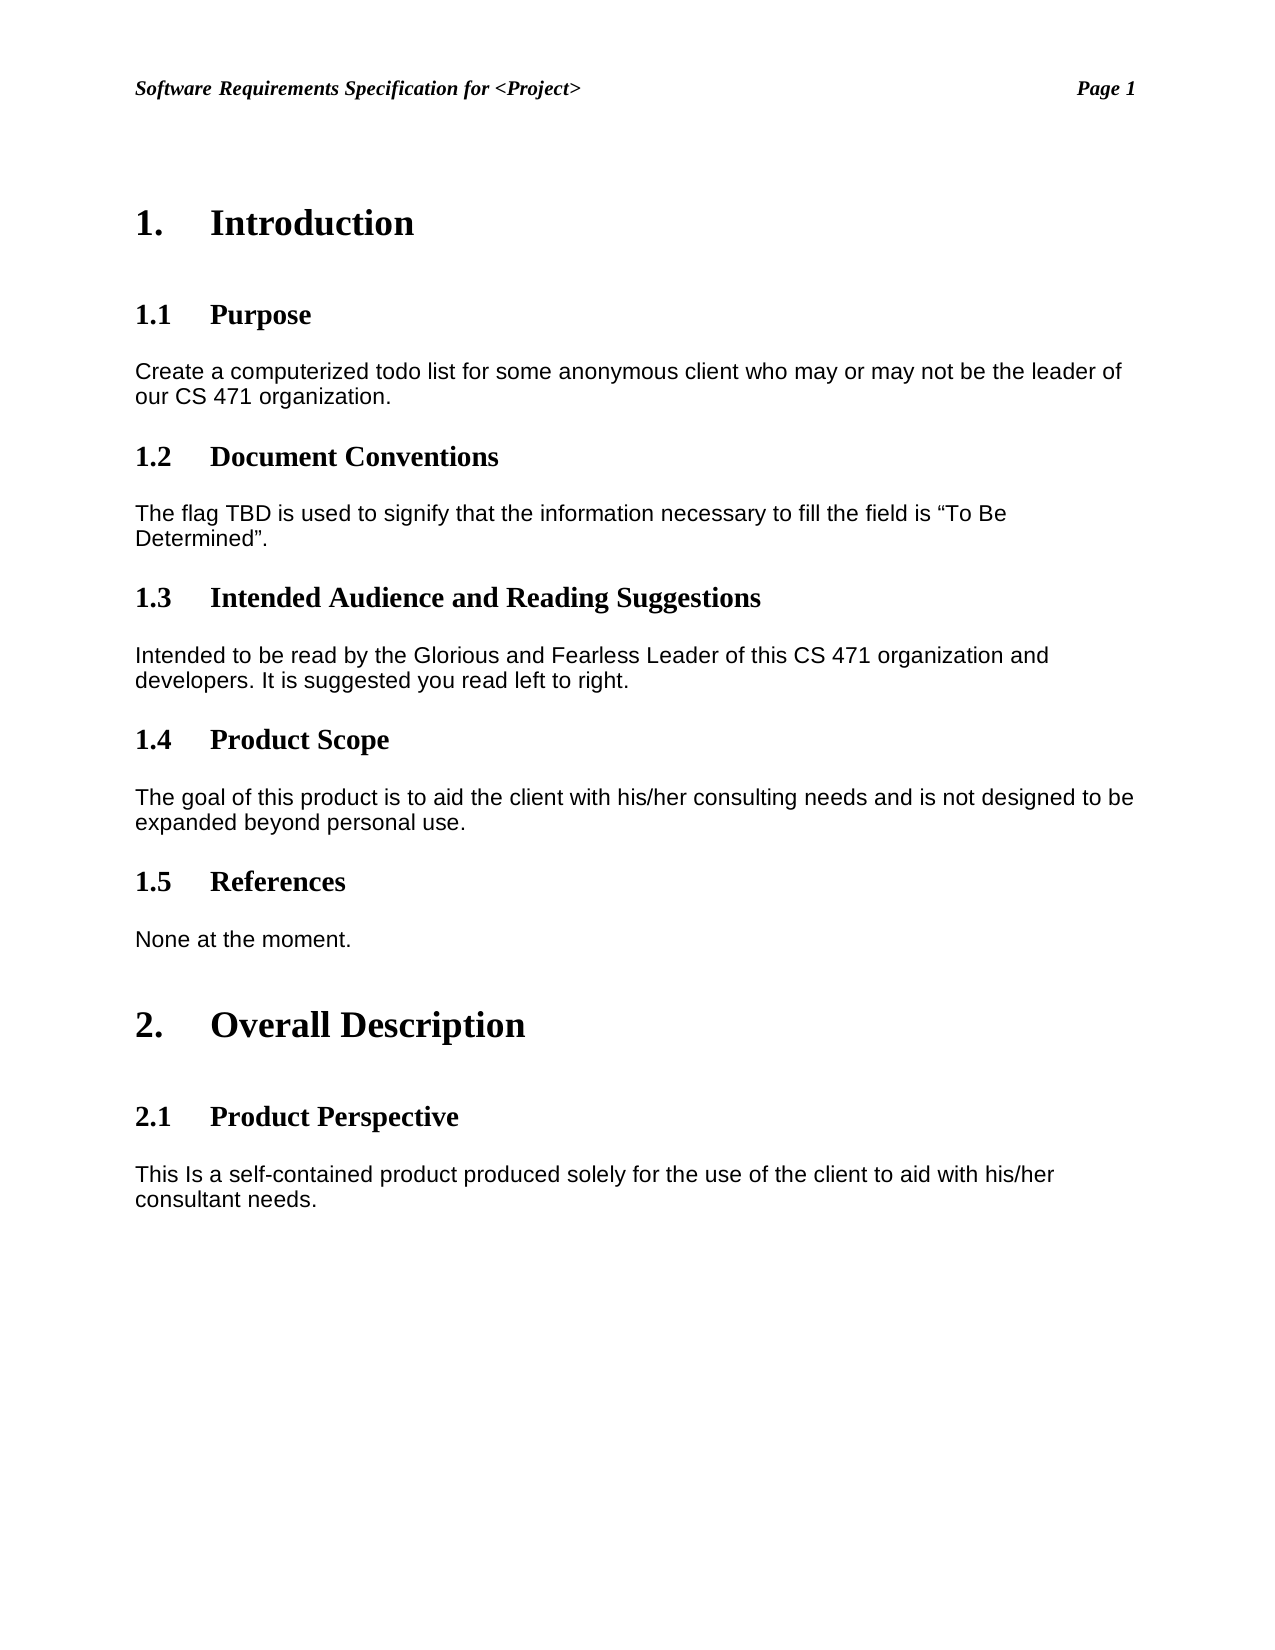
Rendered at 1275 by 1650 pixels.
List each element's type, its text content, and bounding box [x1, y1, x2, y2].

text The flag TBD is used to signify that the information necessary to fill the field is “To Be Determined”. [135, 502, 1140, 552]
text The goal of this product is to aid the client with his/her consulting needs and is not designed to be expanded beyond personal use. [135, 785, 1140, 835]
subtitle References [135, 864, 1140, 898]
subtitle Overall Description [135, 1002, 1140, 1045]
text None at the moment. [135, 927, 1140, 952]
text Intended to be read by the Glorious and Fearless Leader of this CS 471 organization and developers. It is suggested you read left to right. [135, 643, 1140, 693]
subtitle Product Scope [135, 723, 1140, 756]
subtitle Introduction [135, 200, 1140, 243]
text Create a computerized todo list for some anonymous client who may or may not be the leader of our CS 471 organization. [135, 360, 1140, 410]
text This Is a self-contained product produced solely for the use of the client to aid with his/her consultant needs. [135, 1162, 1140, 1212]
subtitle Purpose [135, 297, 1140, 331]
subtitle Intended Audience and Reading Suggestions [135, 581, 1140, 614]
subtitle Product Perspective [135, 1099, 1140, 1133]
subtitle Document Conventions [135, 439, 1140, 472]
